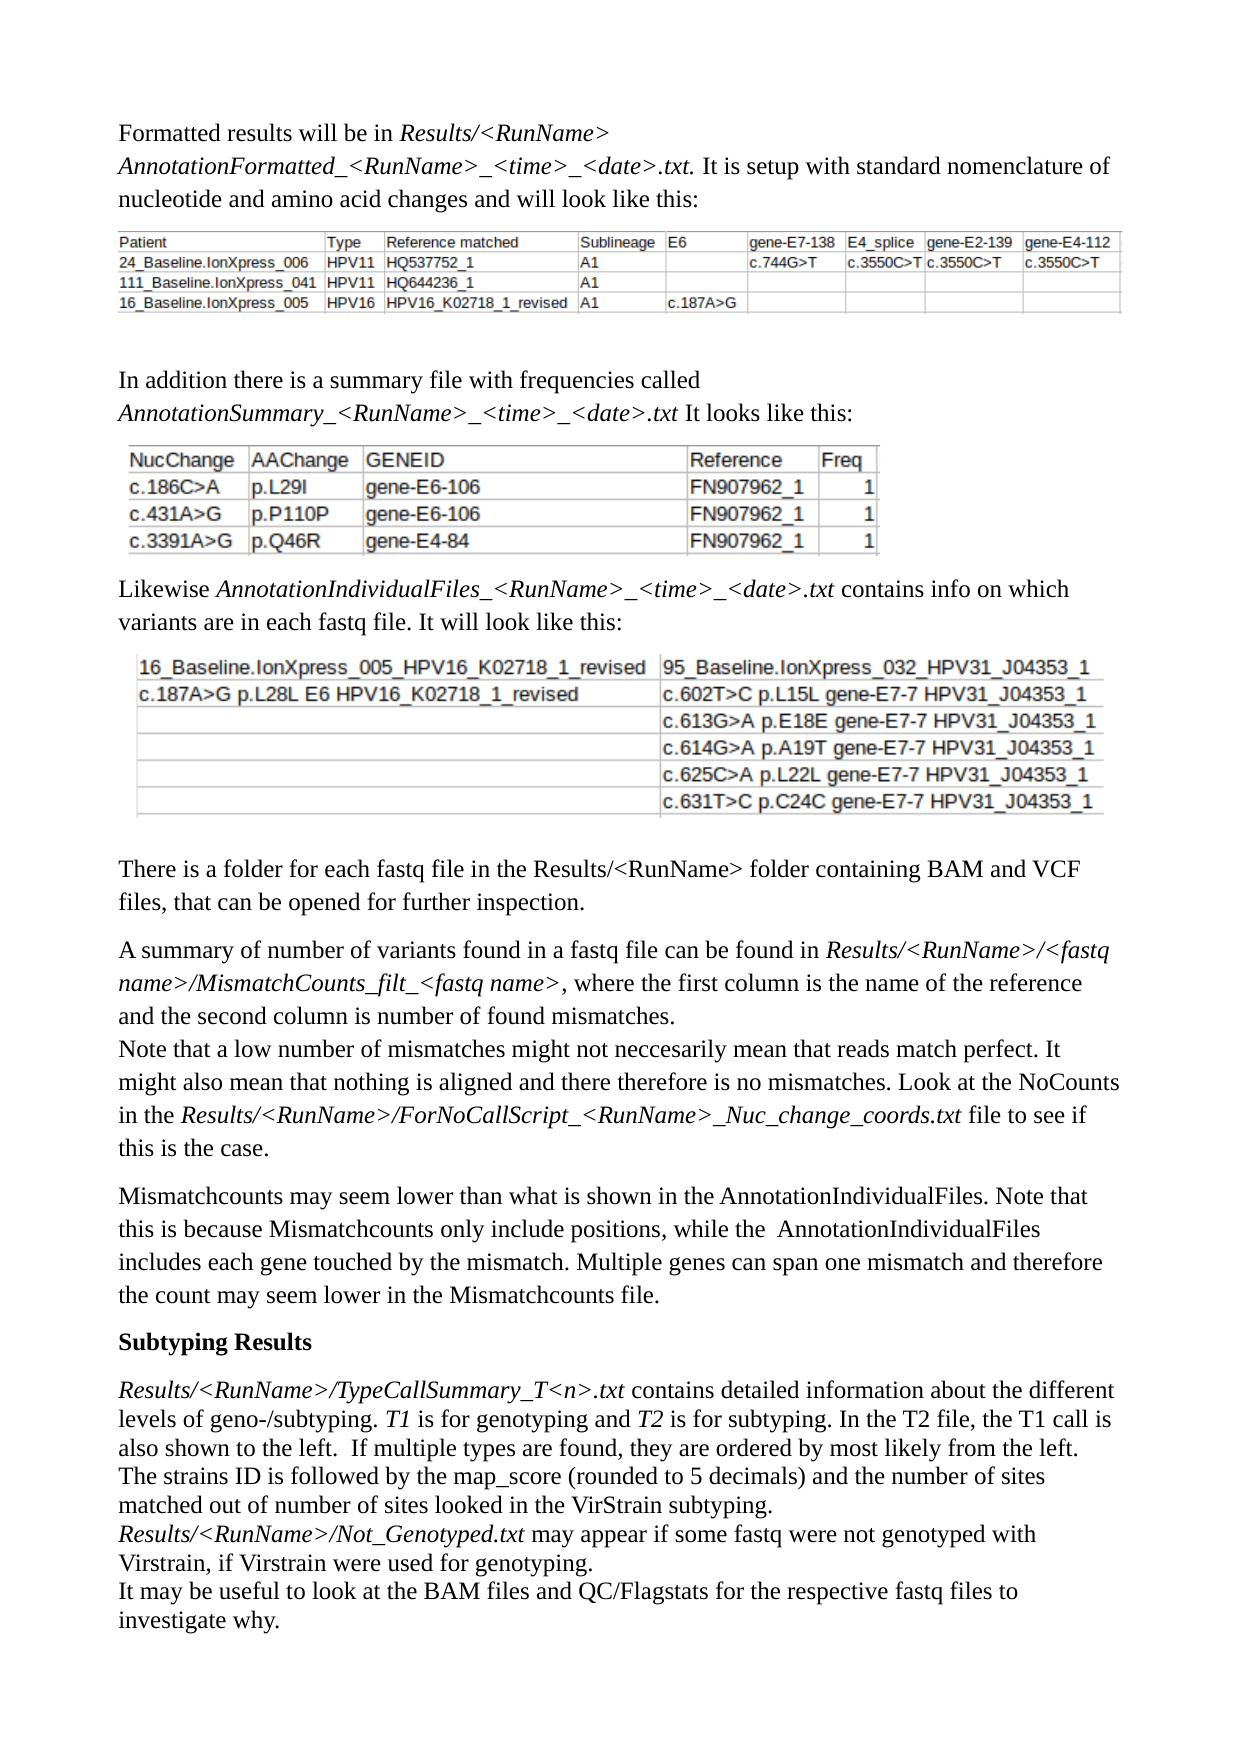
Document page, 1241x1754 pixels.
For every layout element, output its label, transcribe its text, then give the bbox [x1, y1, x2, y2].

text Mismatchcounts may seem lower than what is shown in the AnnotationIndividualFiles. Note that this is because Mismatchcounts only include positions, while the AnnotationIndividualFiles includes each gene touched by the mismatch. Multiple genes can span one mismatch and therefore the count may seem lower in the Mismatchcounts file. [118, 1181, 1122, 1309]
picture [128, 445, 881, 556]
picture [136, 654, 1104, 818]
text In addition there is a summary file with frequencies called AnnotationSummary_<RunName>_<time>_<date>.txt It looks like this: [118, 365, 1122, 427]
text Subtyping Results [118, 1327, 1122, 1356]
text Formatted results will be in Results/<RunName> AnnotationFormatted_<RunName>_<time>_<date>.txt. It is setup with standard nomenclature of nucleotide and amino acid changes and will look like this: [118, 118, 1122, 213]
text There is a folder for each fastq file in the Results/<RunName> folder containing BAM and VCF files, that can be opened for further inspection. [118, 655, 1122, 916]
text Likewise AnnotationIndividualFiles_<RunName>_<time>_<date>.txt contains info on which variants are in each fastq file. It will look like this: [118, 574, 1122, 636]
text Results/<RunName>/TypeCallSummary_T<n>.txt contains detailed information about the different levels of geno-/subtyping. T1 is for genotyping and T2 is for subtyping. In the T2 file, the T1 call is also shown to the left. If multiple types are found, they are ordered by most likely from the left. The strains ID is followed by the map_score (rounded to 5 decimals) and the number of sites matched out of number of sites looked in the VirStrain subtyping. [118, 1375, 1122, 1519]
picture [118, 231, 1123, 314]
text Results/<RunName>/Not_Genotyped.txt may appear if some fastq were not genotyped with Virstrain, if Virstrain were used for genotyping. [118, 1519, 1122, 1576]
text A summary of number of variants found in a fastq file can be found in Results/<RunName>/<fastq name>/MismatchCounts_filt_<fastq name>, where the first column is the name of the reference and the second column is number of found mismatches. Note that a low number of mismatches might not neccesarily mean that reads match perfect. It might also mean that nothing is aligned and there therefore is no mismatches. Look at the NoCounts in the Results/<RunName>/ForNoCallScript_<RunName>_Nuc_change_coords.txt file to see if this is the case. [118, 935, 1122, 1162]
text It may be useful to look at the BAM files and QC/Flagstats for the respective fastq files to investigate why. [118, 1576, 1122, 1634]
